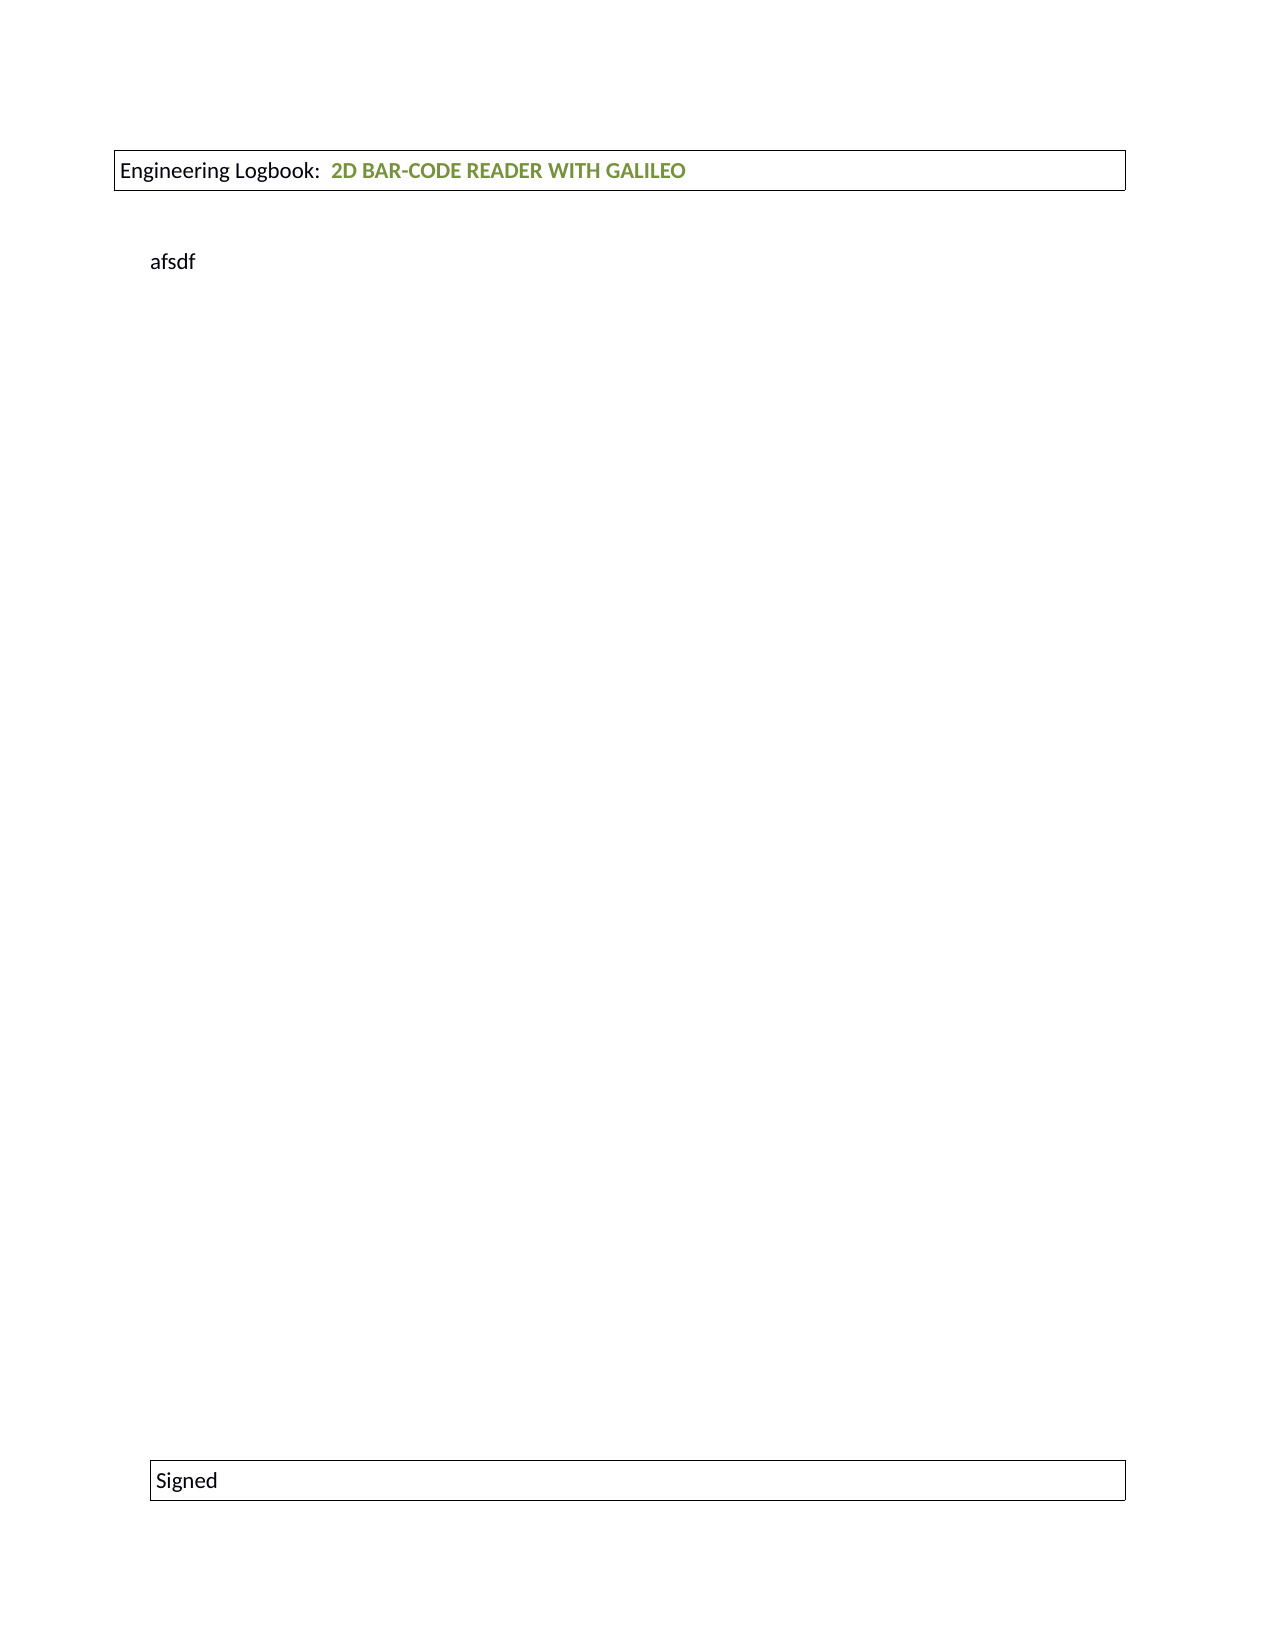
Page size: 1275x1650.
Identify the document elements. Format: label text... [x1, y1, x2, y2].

text afsdf [150, 247, 1125, 275]
